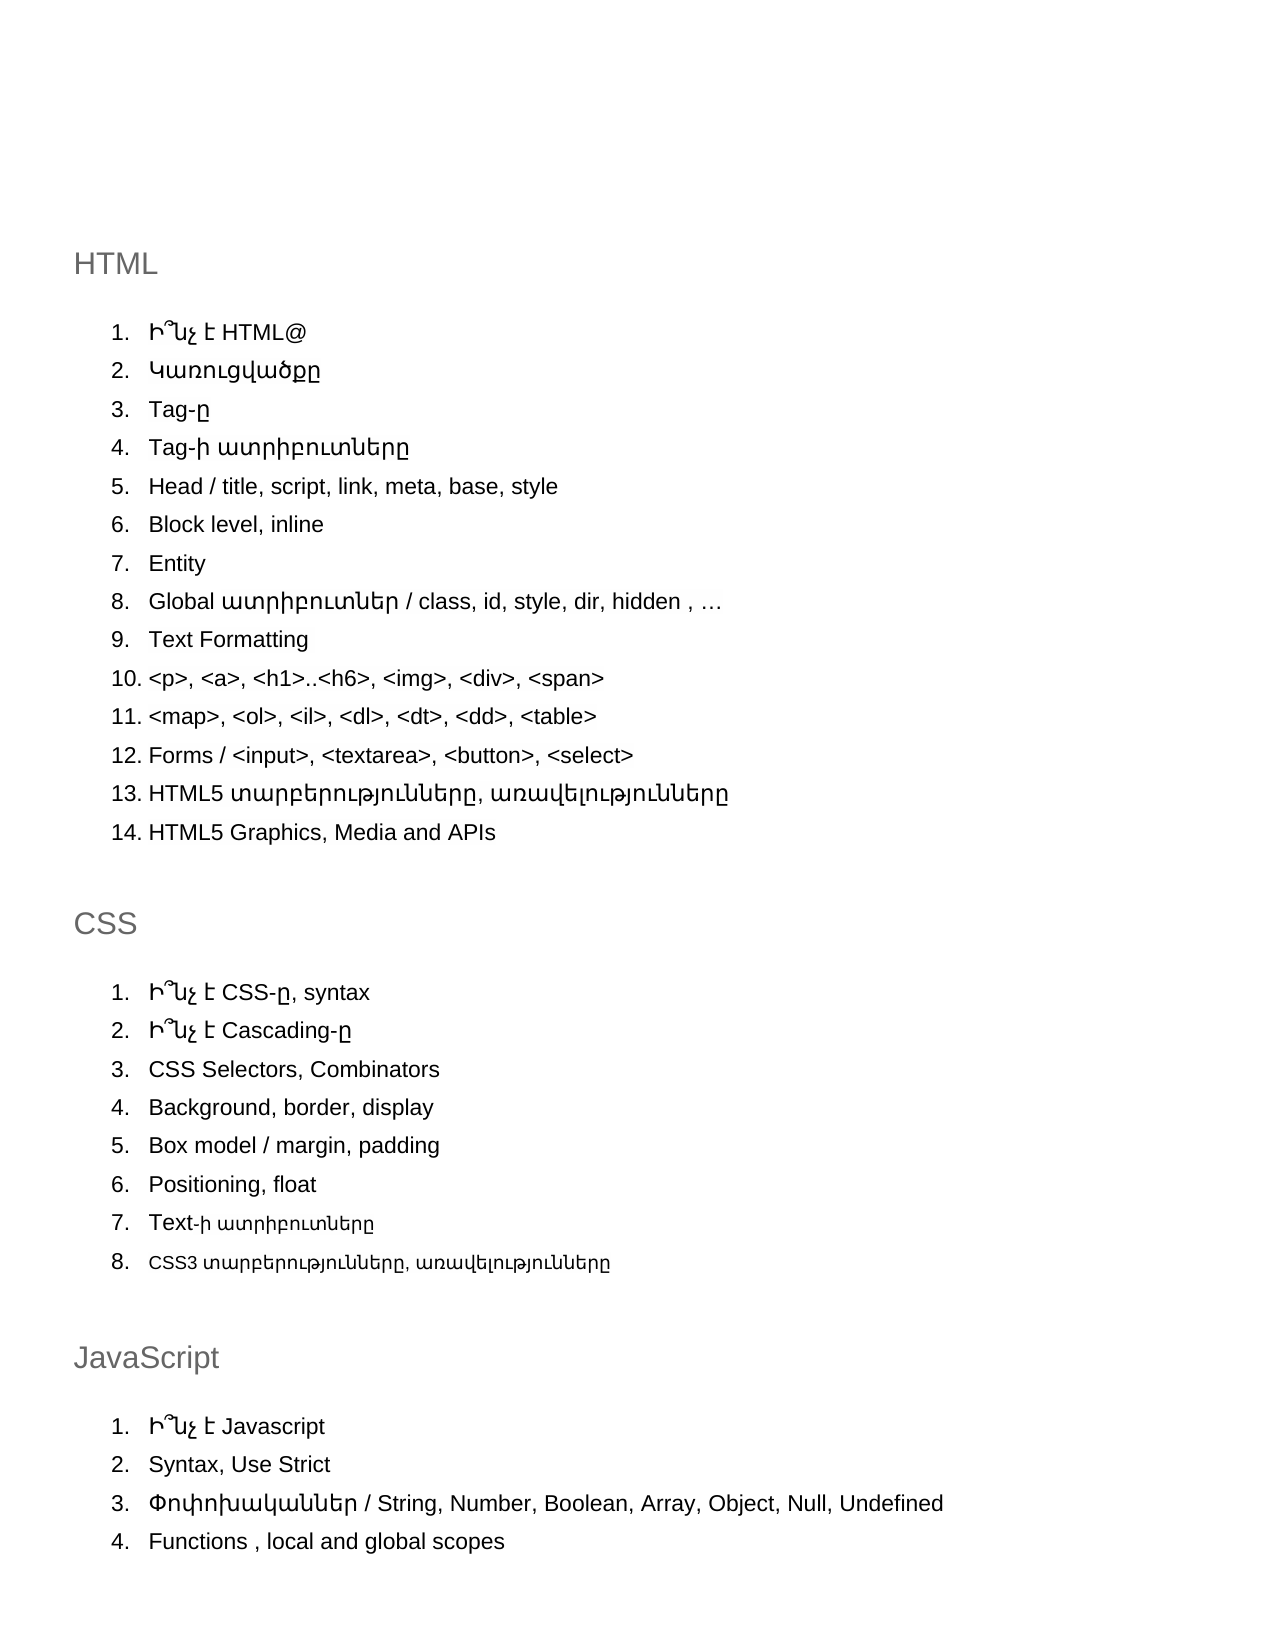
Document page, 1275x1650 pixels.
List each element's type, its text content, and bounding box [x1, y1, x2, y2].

list Forms / <input>, <textarea>, <button>, <select> [111, 742, 1195, 768]
list Text Formatting [111, 627, 1195, 653]
list Text֊ի ատրիբուտները [111, 1210, 1195, 1236]
subtitle JavaScript [73, 1340, 1195, 1375]
list CSS3 տարբերությունները, առավելությունները [111, 1248, 1195, 1274]
list Background, border, display [111, 1095, 1195, 1120]
list HTML5 Graphics, Media and APIs [111, 819, 1195, 845]
list Ի՞նչ է HTML@ [111, 320, 1195, 345]
list Ի՞նչ է CSS-ը, syntax [111, 979, 1195, 1005]
list HTML5 տարբերությունները, առավելությունները [111, 781, 1195, 807]
list CSS Selectors, Combinators [111, 1056, 1195, 1082]
subtitle CSS [73, 906, 1195, 941]
subtitle HTML [73, 246, 1195, 281]
list Ի՞նչ է Javascript [111, 1414, 1195, 1439]
list <p>, <a>, <h1>..<h6>, <img>, <div>, <span> [111, 666, 1195, 691]
list Կառուցվածքը [111, 358, 1195, 384]
list Global ատրիբուտներ / class, id, style, dir, hidden , … [111, 589, 1195, 614]
list Ի՞նչ է Cascading-ը [111, 1018, 1195, 1043]
list Entity [111, 550, 1195, 576]
list Positioning, float [111, 1172, 1195, 1197]
list <map>, <ol>, <il>, <dl>, <dt>, <dd>, <table> [111, 704, 1195, 730]
list Փոփոխականներ / String, Number, Boolean, Array, Object, Null, Undefined [111, 1491, 1195, 1516]
list Tag֊ի ատրիբուտները [111, 435, 1195, 461]
list Syntax, Use Strict [111, 1452, 1195, 1478]
list Head / title, script, link, meta, base, style [111, 473, 1195, 499]
list Box model / margin, padding [111, 1133, 1195, 1159]
list Block level, inline [111, 512, 1195, 537]
list Tag֊ը [111, 397, 1195, 422]
list Functions , local and global scopes [111, 1529, 1195, 1555]
